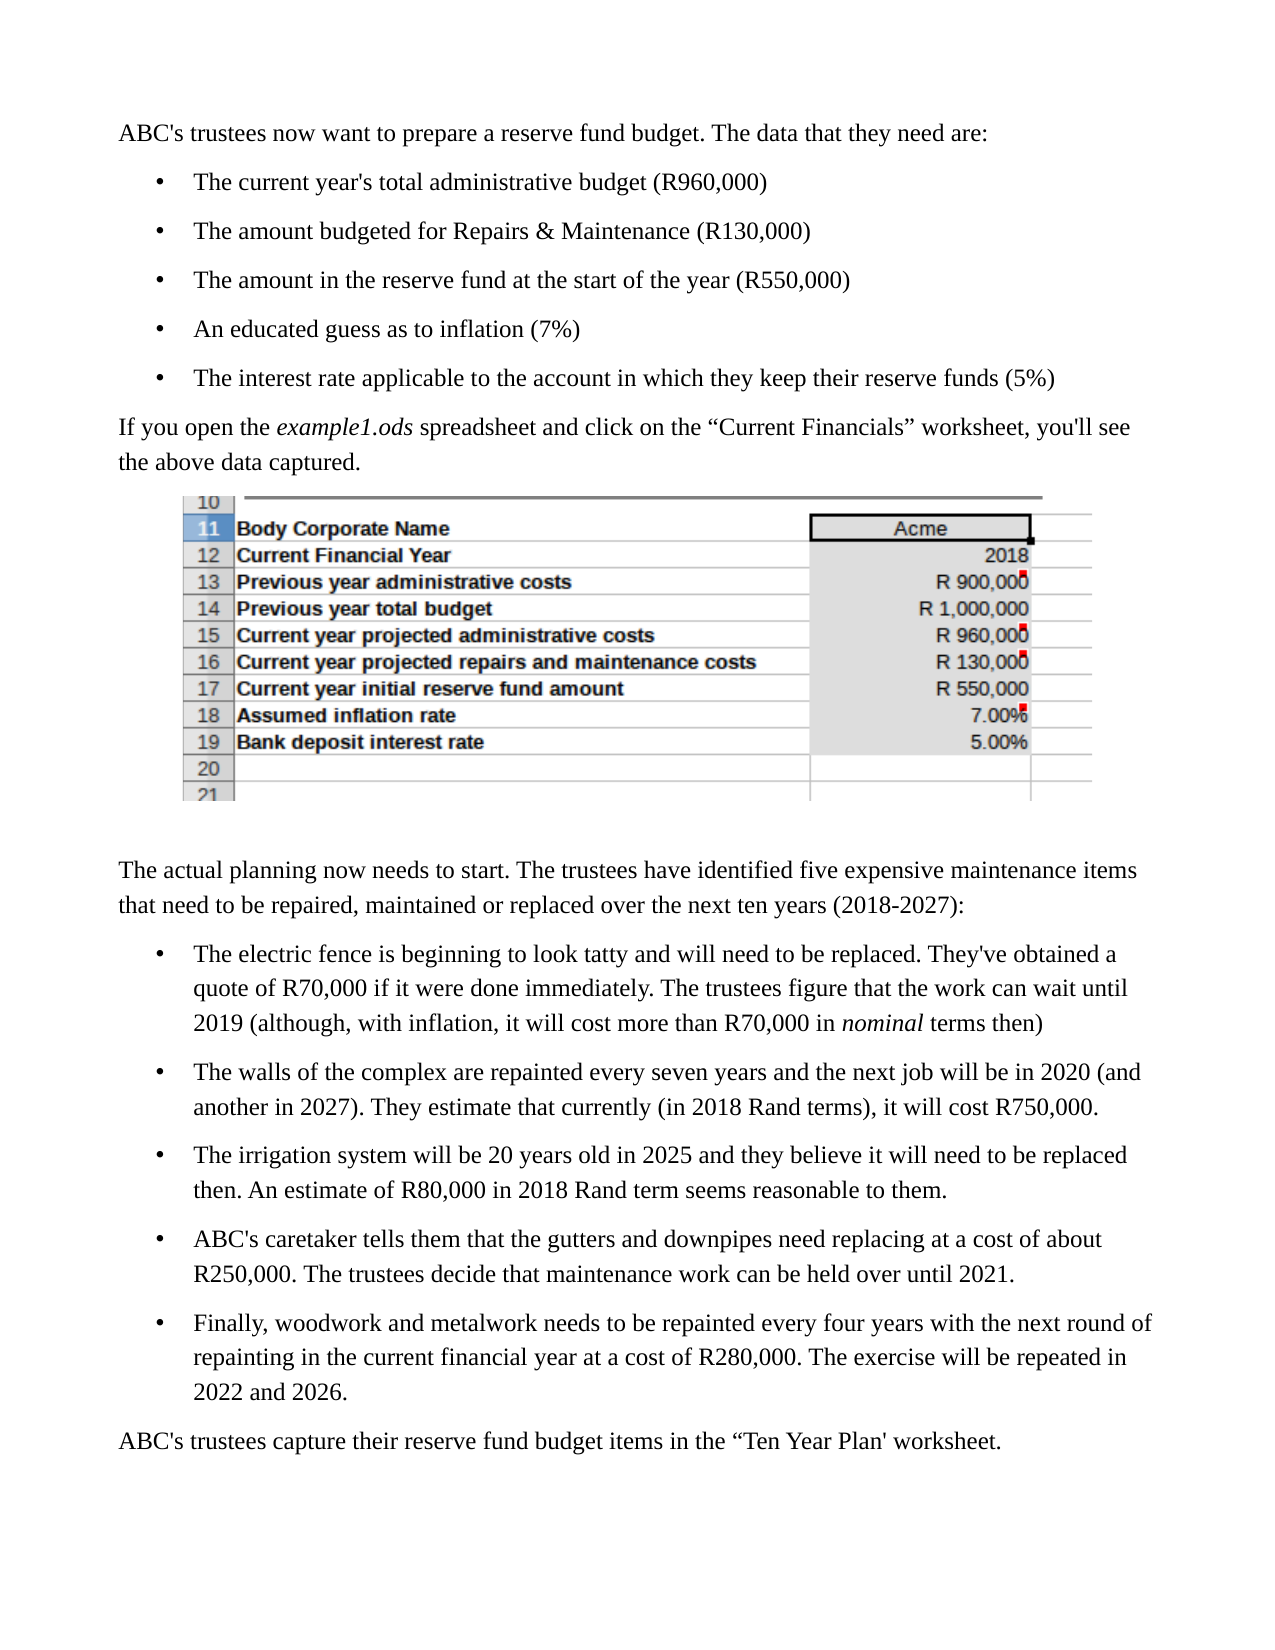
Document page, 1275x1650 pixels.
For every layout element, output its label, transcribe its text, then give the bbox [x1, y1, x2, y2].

list ABC's caretaker tells them that the gutters and downpipes need replacing at a cost of about R250,000. The trustees decide that maintenance work can be held over until 2021. [156, 1224, 1157, 1287]
text The actual planning now needs to start. The trustees have identified five expensive maintenance items that need to be repaired, maintained or replaced over the next ten years (2018-2027): [118, 856, 1157, 919]
list An educated guess as to inflation (7%) [156, 314, 1157, 343]
text ABC's trustees capture their reserve fund budget items in the “Ten Year Plan' worksheet. [118, 1426, 1157, 1454]
picture [182, 496, 1093, 801]
list The electric fence is beginning to look tatty and will need to be replaced. They've obtained a quote of R70,000 if it were done immediately. The trustees figure that the work can wait until 2019 (although, with inflation, it will cost more than R70,000 in nominal terms then) [156, 939, 1157, 1037]
list The irrigation system will be 20 years old in 2025 and they believe it will need to be replaced then. An estimate of R80,000 in 2018 Rand term seems reasonable to them. [156, 1141, 1157, 1204]
list The amount in the reserve fund at the start of the year (R550,000) [156, 265, 1157, 294]
list The walls of the complex are repainted every seven years and the next job will be in 2020 (and another in 2027). They estimate that currently (in 2018 Rand terms), it will cost R750,000. [156, 1057, 1157, 1120]
list The interest rate applicable to the account in which they keep their reserve funds (5%) [156, 363, 1157, 392]
list Finally, woodwork and metalwork needs to be repainted every four years with the next round of repainting in the current financial year at a cost of R280,000. The exercise will be repeated in 2022 and 2026. [156, 1308, 1157, 1405]
list The current year's total administrative budget (R960,000) [156, 167, 1157, 196]
list The amount budgeted for Repairs & Maintenance (R130,000) [156, 216, 1157, 245]
text ABC's trustees now want to prepare a reserve fund budget. The data that they need are: [118, 118, 1157, 147]
text If you open the example1.ods spreadsheet and click on the “Current Financials” worksheet, you'll see the above data captured. [118, 412, 1157, 476]
